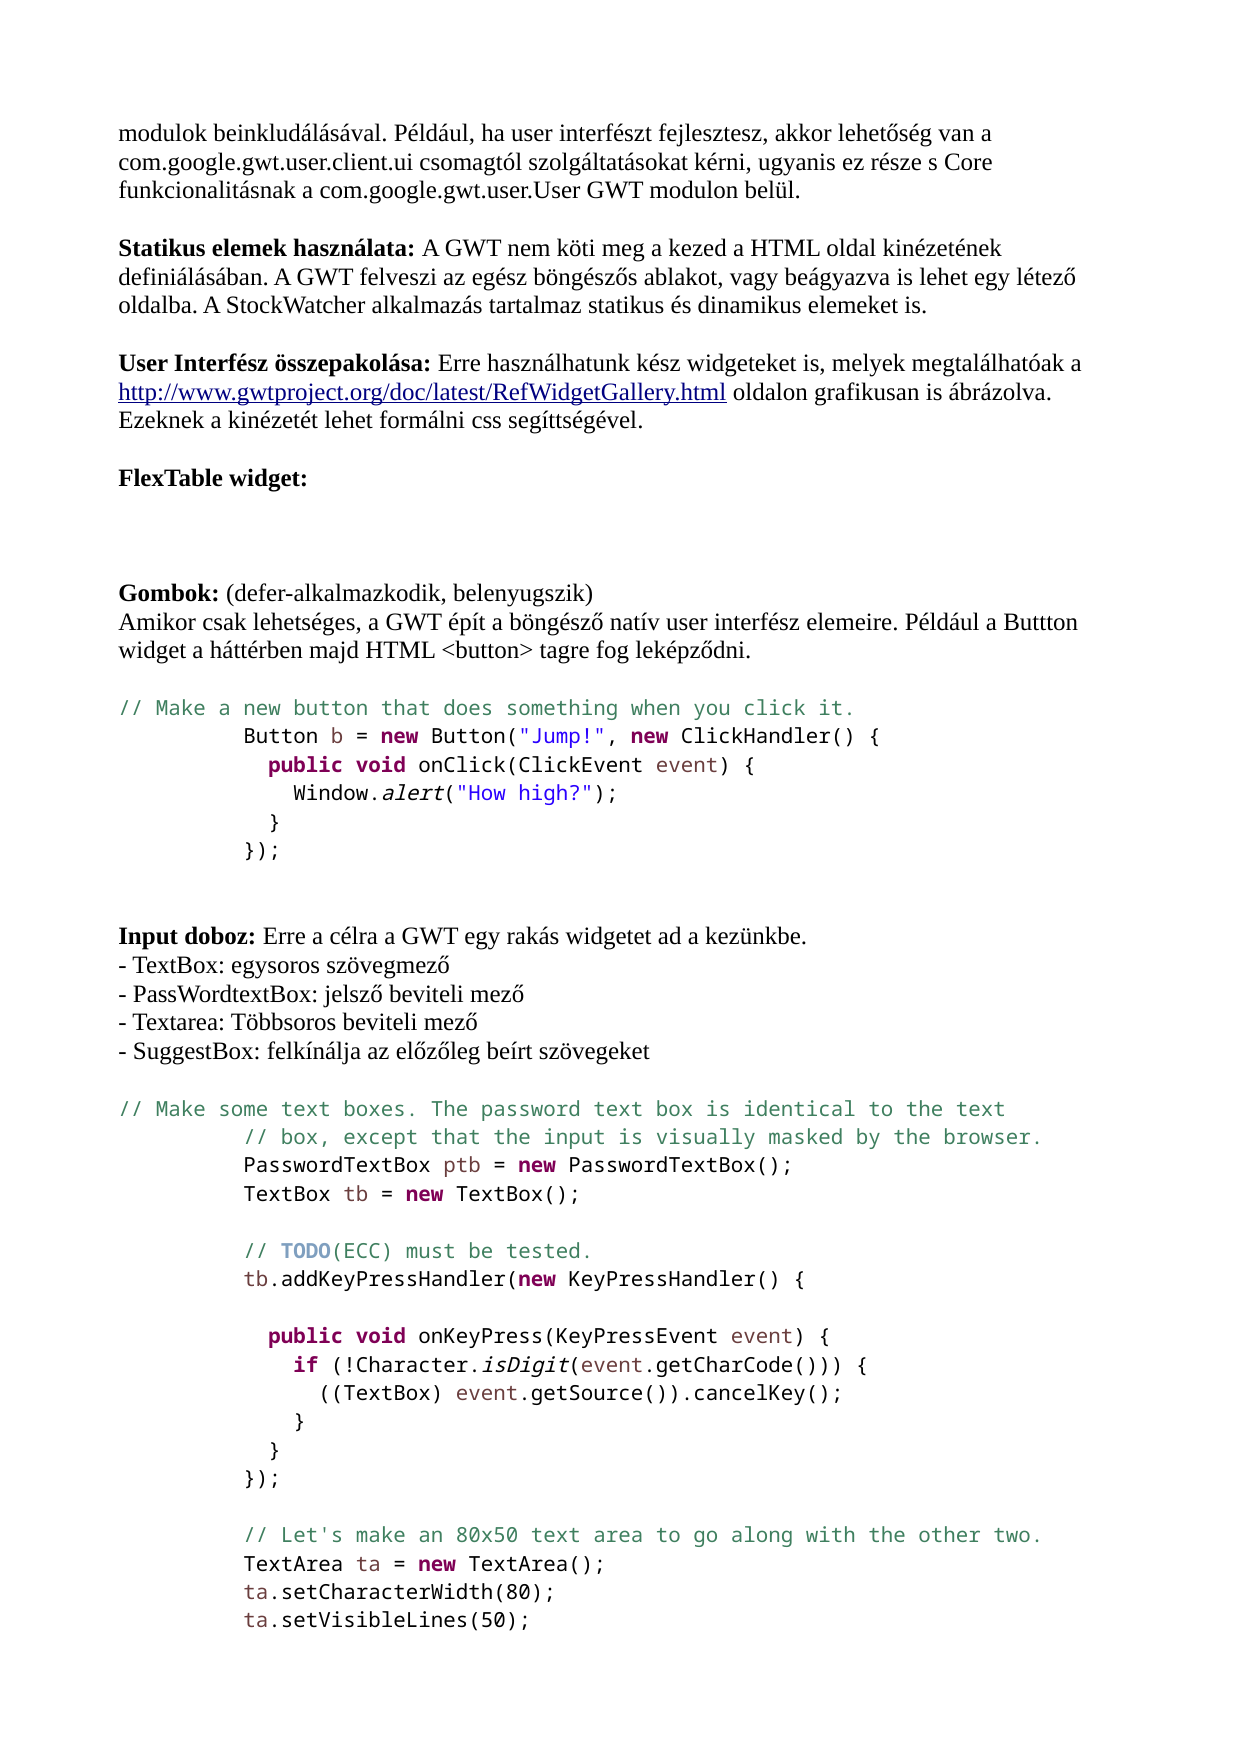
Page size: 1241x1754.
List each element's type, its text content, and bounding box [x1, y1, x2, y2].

text // TODO(ECC) must be tested. [118, 1236, 1122, 1264]
text User Interfész összepakolása: Erre használhatunk kész widgeteket is, melyek megtalálhatóak a http://www.gwtproject.org/doc/latest/RefWidgetGallery.html oldalon grafikusan is ábrázolva. Ezeknek a kinézetét lehet formálni css segíttségével. [118, 348, 1122, 434]
text // box, except that the input is visually masked by the browser. [118, 1122, 1122, 1151]
text tb.addKeyPressHandler(new KeyPressHandler() { [118, 1264, 1122, 1293]
text - Textarea: Többsoros beviteli mező [118, 1007, 1122, 1036]
text Amikor csak lehetséges, a GWT épít a böngésző natív user interfész elemeire. Például a Buttton widget a háttérben majd HTML <button> tagre fog leképződni. [118, 607, 1122, 664]
text FlexTable widget: [118, 463, 1122, 492]
text }); [118, 835, 1122, 864]
text }); [118, 1463, 1122, 1492]
text Window.alert("How high?"); [118, 778, 1122, 807]
text Statikus elemek használata: A GWT nem köti meg a kezed a HTML oldal kinézetének definiálásában. A GWT felveszi az egész böngészős ablakot, vagy beágyazva is lehet egy létező oldalba. A StockWatcher alkalmazás tartalmaz statikus és dinamikus elemeket is. [118, 233, 1122, 319]
text - TextBox: egysoros szövegmező [118, 950, 1122, 979]
text // Make a new button that does something when you click it. [118, 693, 1122, 722]
text - SuggestBox: felkínálja az előzőleg beírt szövegeket [118, 1036, 1122, 1065]
text Gombok: (defer-alkalmazkodik, belenyugszik) [118, 578, 1122, 607]
text - PassWordtextBox: jelsző beviteli mező [118, 979, 1122, 1007]
text public void onClick(ClickEvent event) { [118, 750, 1122, 778]
text ((TextBox) event.getSource()).cancelKey(); [118, 1378, 1122, 1407]
text ta.setVisibleLines(50); [118, 1606, 1122, 1634]
text // Let's make an 80x50 text area to go along with the other two. [118, 1520, 1122, 1549]
text if (!Character.isDigit(event.getCharCode())) { [118, 1350, 1122, 1378]
text Button b = new Button("Jump!", new ClickHandler() { [118, 722, 1122, 750]
text Input doboz: Erre a célra a GWT egy rakás widgetet ad a kezünkbe. [118, 921, 1122, 950]
text ta.setCharacterWidth(80); [118, 1577, 1122, 1606]
text public void onKeyPress(KeyPressEvent event) { [118, 1321, 1122, 1350]
text } [118, 807, 1122, 835]
text } [118, 1435, 1122, 1463]
text modulok beinkludálásával. Például, ha user interfészt fejlesztesz, akkor lehetőség van a com.google.gwt.user.client.ui csomagtól szolgáltatásokat kérni, ugyanis ez része s Core funkcionalitásnak a com.google.gwt.user.User GWT modulon belül. [118, 118, 1122, 204]
text TextArea ta = new TextArea(); [118, 1549, 1122, 1577]
text PasswordTextBox ptb = new PasswordTextBox(); [118, 1151, 1122, 1179]
text // Make some text boxes. The password text box is identical to the text [118, 1094, 1122, 1122]
text } [118, 1407, 1122, 1435]
text TextBox tb = new TextBox(); [118, 1179, 1122, 1207]
